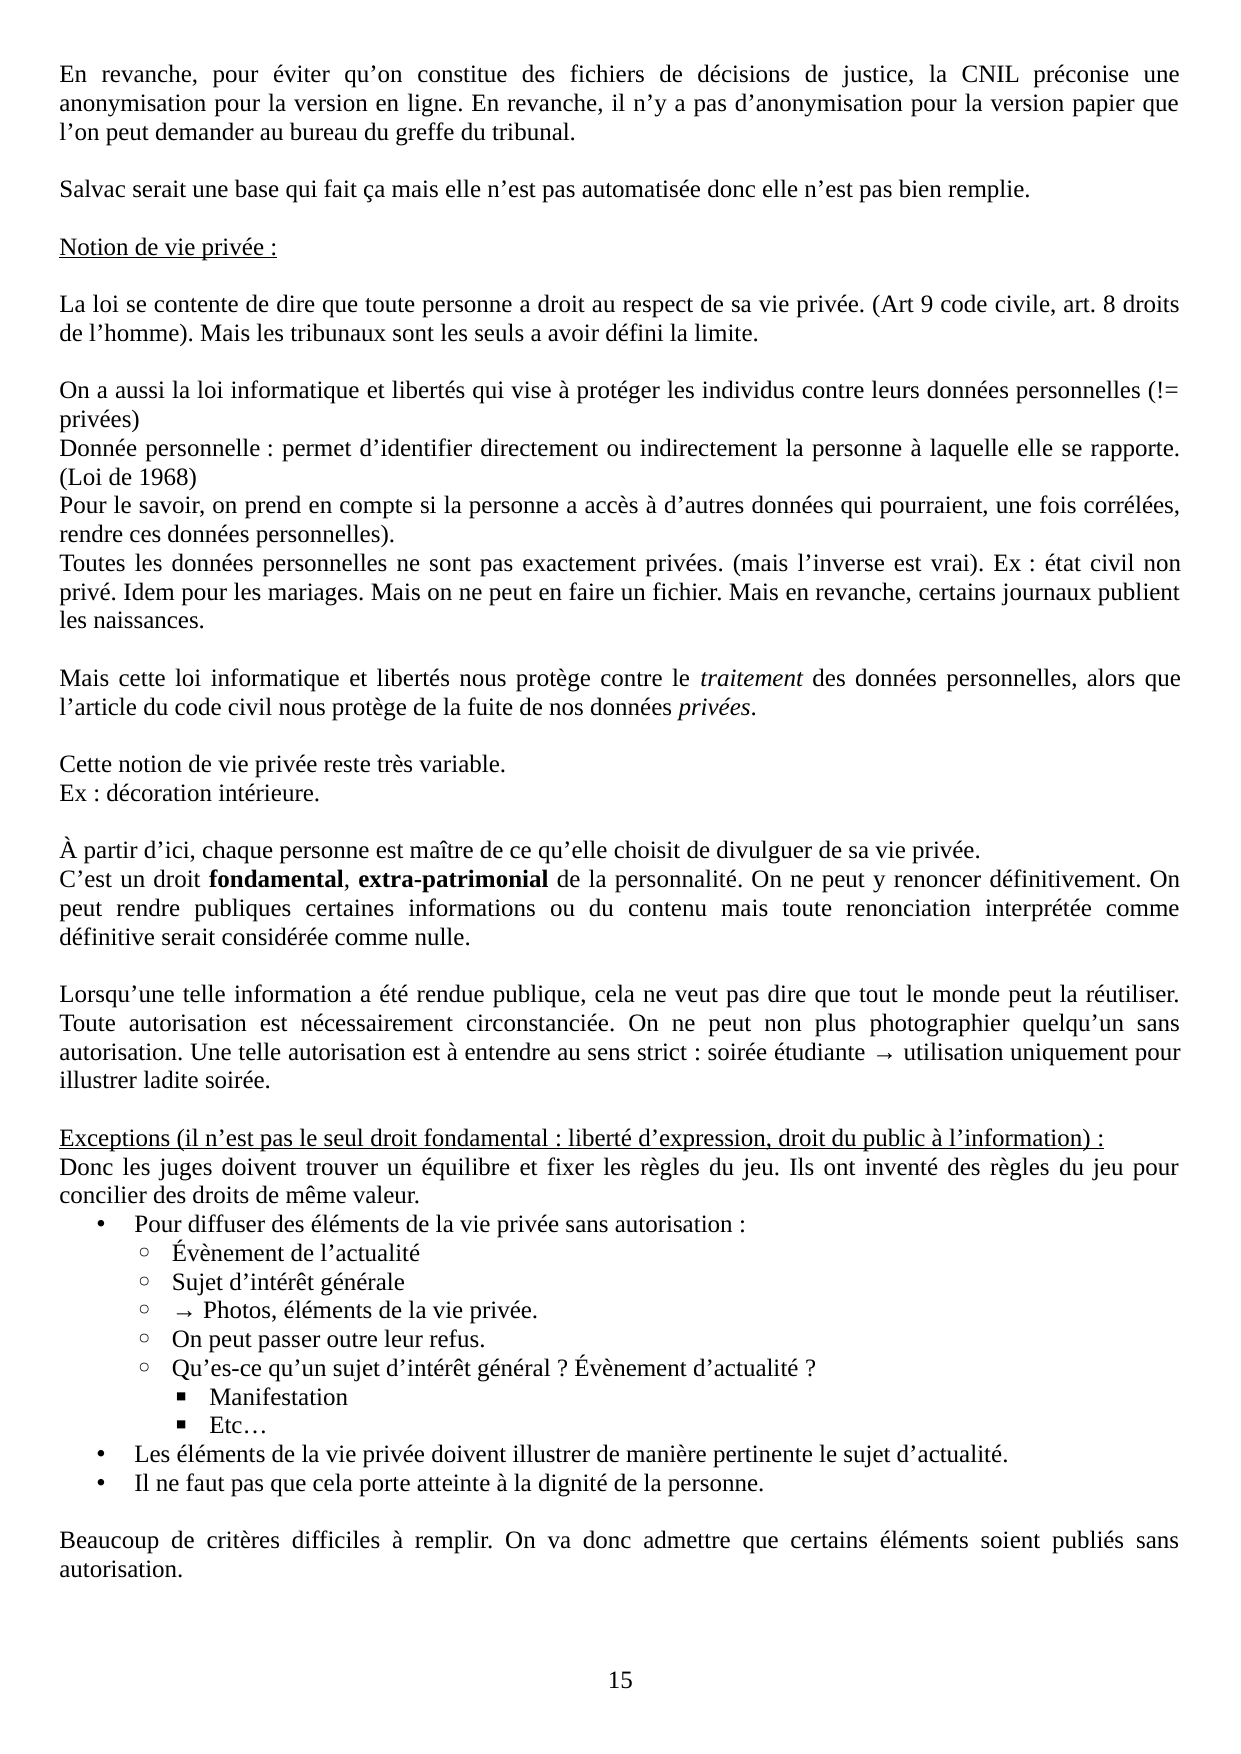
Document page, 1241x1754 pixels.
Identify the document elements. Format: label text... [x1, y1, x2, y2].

text En revanche, pour éviter qu’on constitue des fichiers de décisions de justice, la CNIL préconise une anonymisation pour la version en ligne. En revanche, il n’y a pas d’anonymisation pour la version papier que l’on peut demander au bureau du greffe du tribunal. [59, 59, 1181, 145]
text Mais cette loi informatique et libertés nous protège contre le traitement des données personnelles, alors que l’article du code civil nous protège de la fuite de nos données privées. [59, 663, 1181, 720]
list Évènement de l’actualité [134, 1238, 1181, 1267]
list → Photos, éléments de la vie privée. [134, 1295, 1181, 1324]
text Salvac serait une base qui fait ça mais elle n’est pas automatisée donc elle n’est pas bien remplie. [59, 174, 1181, 203]
text Toutes les données personnelles ne sont pas exactement privées. (mais l’inverse est vrai). Ex : état civil non privé. Idem pour les mariages. Mais on ne peut en faire un fichier. Mais en revanche, certains journaux publient les naissances. [59, 548, 1181, 634]
list Sujet d’intérêt générale [134, 1267, 1181, 1295]
text À partir d’ici, chaque personne est maître de ce qu’elle choisit de divulguer de sa vie privée. [59, 835, 1181, 864]
text C’est un droit fondamental, extra-patrimonial de la personnalité. On ne peut y renoncer définitivement. On peut rendre publiques certaines informations ou du contenu mais toute renonciation interprétée comme définitive serait considérée comme nulle. [59, 864, 1181, 950]
text Pour le savoir, on prend en compte si la personne a accès à d’autres données qui pourraient, une fois corrélées, rendre ces données personnelles). [59, 490, 1181, 548]
list On peut passer outre leur refus. [134, 1324, 1181, 1353]
text Beaucoup de critères difficiles à remplir. On va donc admettre que certains éléments soient publiés sans autorisation. [59, 1525, 1181, 1583]
list Manifestation [172, 1382, 1181, 1410]
list Il ne faut pas que cela porte atteinte à la dignité de la personne. [97, 1468, 1181, 1497]
list Pour diffuser des éléments de la vie privée sans autorisation : [97, 1209, 1181, 1238]
list Qu’es-ce qu’un sujet d’intérêt général ? Évènement d’actualité ? [134, 1353, 1181, 1382]
text Exceptions (il n’est pas le seul droit fondamental : liberté d’expression, droit du public à l’information) : [59, 1123, 1181, 1152]
text On a aussi la loi informatique et libertés qui vise à protéger les individus contre leurs données personnelles (!= privées) [59, 375, 1181, 433]
text Ex : décoration intérieure. [59, 778, 1181, 807]
text Donc les juges doivent trouver un équilibre et fixer les règles du jeu. Ils ont inventé des règles du jeu pour concilier des droits de même valeur. [59, 1152, 1181, 1209]
list Etc… [172, 1410, 1181, 1439]
text La loi se contente de dire que toute personne a droit au respect de sa vie privée. (Art 9 code civile, art. 8 droits de l’homme). Mais les tribunaux sont les seuls a avoir défini la limite. [59, 289, 1181, 347]
text Donnée personnelle : permet d’identifier directement ou indirectement la personne à laquelle elle se rapporte. (Loi de 1968) [59, 433, 1181, 490]
text Lorsqu’une telle information a été rendue publique, cela ne veut pas dire que tout le monde peut la réutiliser. Toute autorisation est nécessairement circonstanciée. On ne peut non plus photographier quelqu’un sans autorisation. Une telle autorisation est à entendre au sens strict : soirée étudiante → utilisation uniquement pour illustrer ladite soirée. [59, 979, 1181, 1094]
text Cette notion de vie privée reste très variable. [59, 749, 1181, 778]
text Notion de vie privée : [59, 232, 1181, 260]
list Les éléments de la vie privée doivent illustrer de manière pertinente le sujet d’actualité. [97, 1439, 1181, 1468]
